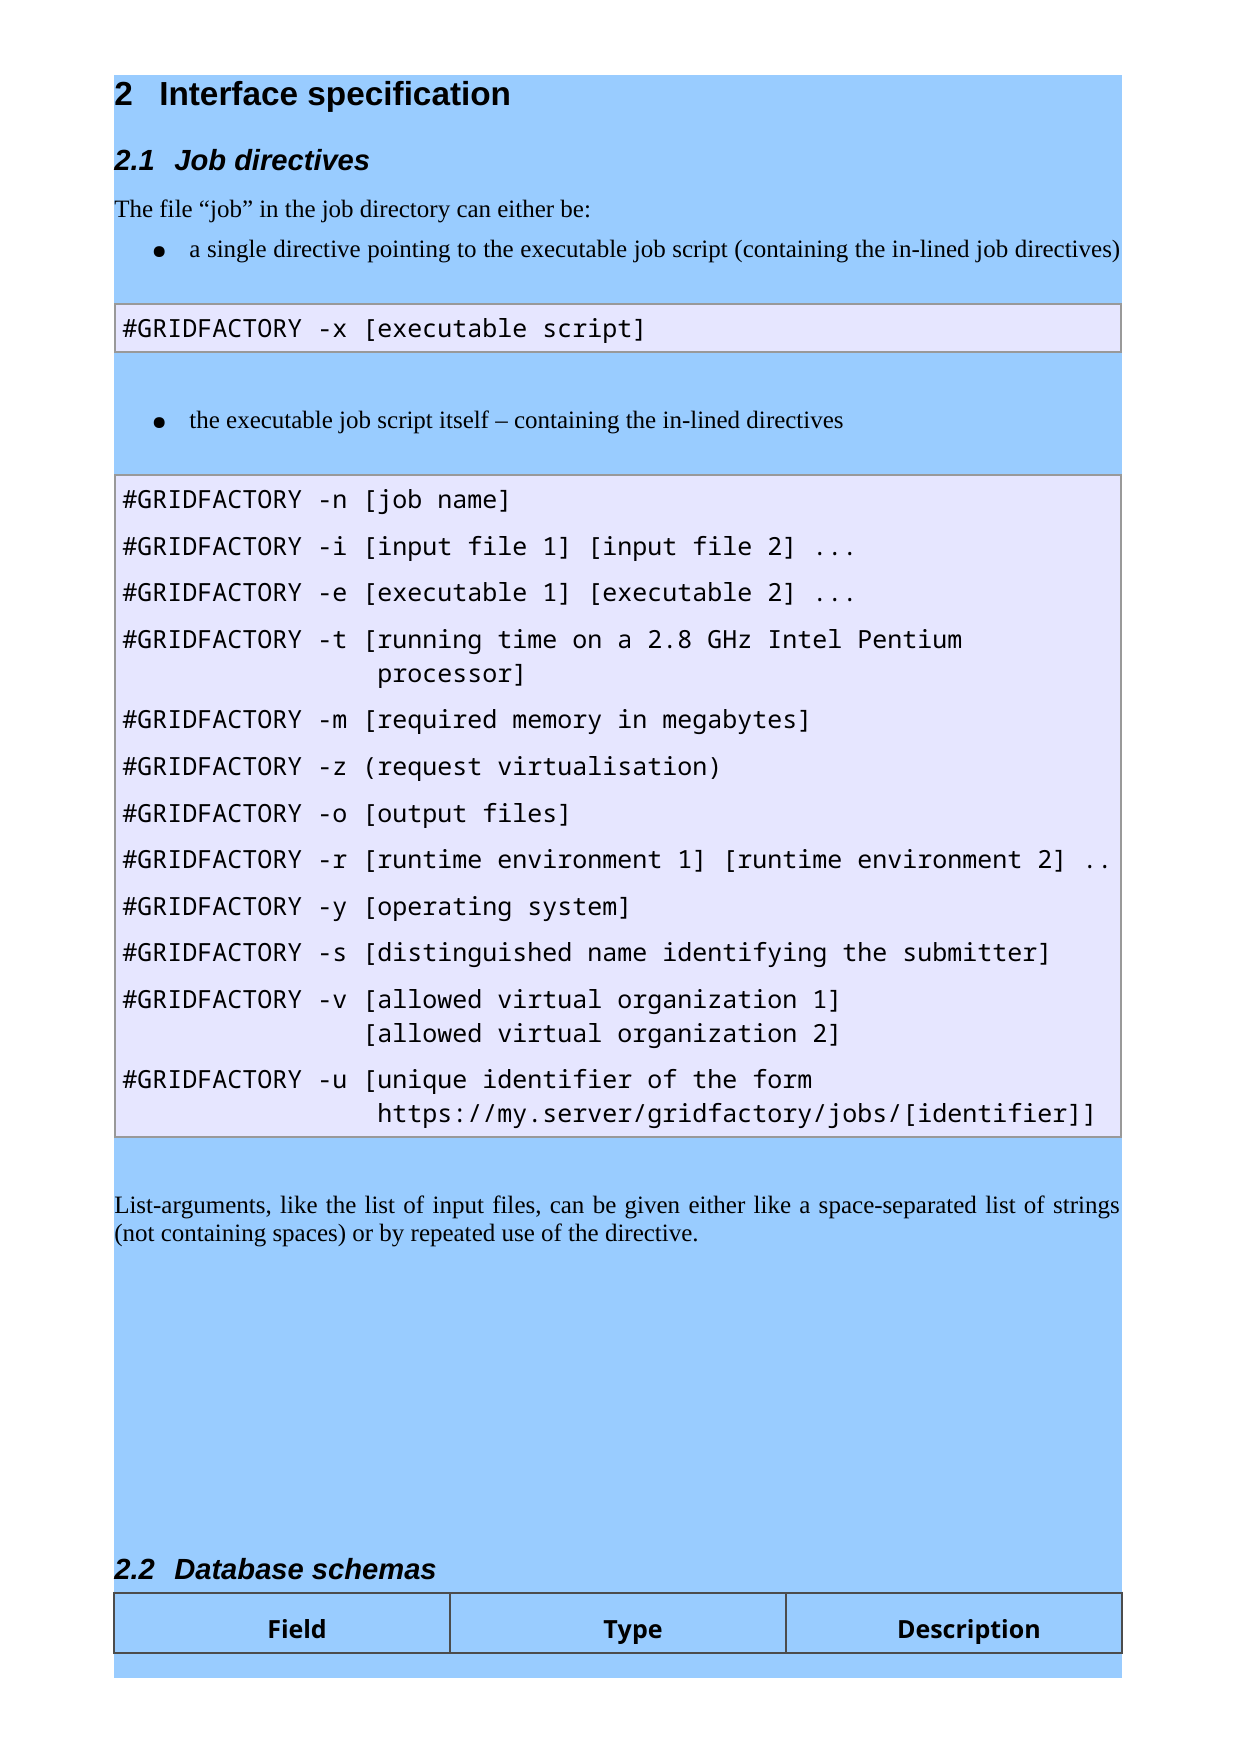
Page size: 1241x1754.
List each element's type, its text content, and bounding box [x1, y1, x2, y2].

subtitle Job directives [114, 143, 1122, 176]
text #GRIDFACTORY -r [runtime environment 1] [runtime environment 2] .. [116, 834, 1120, 876]
text #GRIDFACTORY -v [allowed virtual organization 1] [allowed virtual organization 2] [116, 973, 1120, 1049]
text #GRIDFACTORY -n [job name] [116, 476, 1120, 516]
table_cell 401 Unauthorized [116, 609, 1120, 613]
table_header Description [787, 1594, 1121, 1652]
text #GRIDFACTORY -e [executable 1] [executable 2] ... [116, 567, 1120, 609]
text List-arguments, like the list of input files, can be given either like a space-separated list of strings (not containing spaces) or by repeated use of the directive. [114, 1191, 1122, 1246]
text The file “job” in the job directory can either be: [114, 195, 1122, 223]
text #GRIDFACTORY -x [executable script] [116, 305, 1120, 351]
text #GRIDFACTORY -o [output files] [116, 787, 1120, 829]
table_header Field [115, 1594, 449, 1652]
table_cell 401 Unauthorized [116, 969, 1120, 973]
table_cell 401 Unauthorized [116, 689, 1120, 694]
table_header Type [451, 1594, 785, 1652]
text #GRIDFACTORY -z (request virtualisation) [116, 741, 1120, 783]
text #GRIDFACTORY -m [required memory in megabytes] [116, 694, 1120, 736]
table_cell 401 Unauthorized [116, 922, 1120, 927]
subtitle Interface specification [114, 75, 1122, 112]
subtitle Database schemas [114, 1553, 1122, 1585]
table_cell 401 Unauthorized [116, 783, 1120, 787]
text #GRIDFACTORY -s [distinguished name identifying the submitter] [116, 927, 1120, 969]
table_cell 401 Unauthorized [116, 516, 1120, 520]
table_cell 401 Unauthorized [116, 1049, 1120, 1054]
text #GRIDFACTORY -u [unique identifier of the form https://my.server/gridfactory/jobs/[identifier]] [116, 1054, 1120, 1136]
table_cell 401 Unauthorized [116, 829, 1120, 834]
table_cell 401 Unauthorized [116, 736, 1120, 741]
text #GRIDFACTORY -t [running time on a 2.8 GHz Intel Pentium processor] [116, 613, 1120, 689]
text #GRIDFACTORY -y [operating system] [116, 880, 1120, 922]
list the executable job script itself – containing the in-lined directives [152, 406, 1122, 461]
list a single directive pointing to the executable job script (containing the in-lined job directives) [152, 235, 1122, 291]
table_cell 401 Unauthorized [116, 562, 1120, 567]
table_cell 401 Unauthorized [116, 876, 1120, 880]
text #GRIDFACTORY -i [input file 1] [input file 2] ... [116, 520, 1120, 562]
